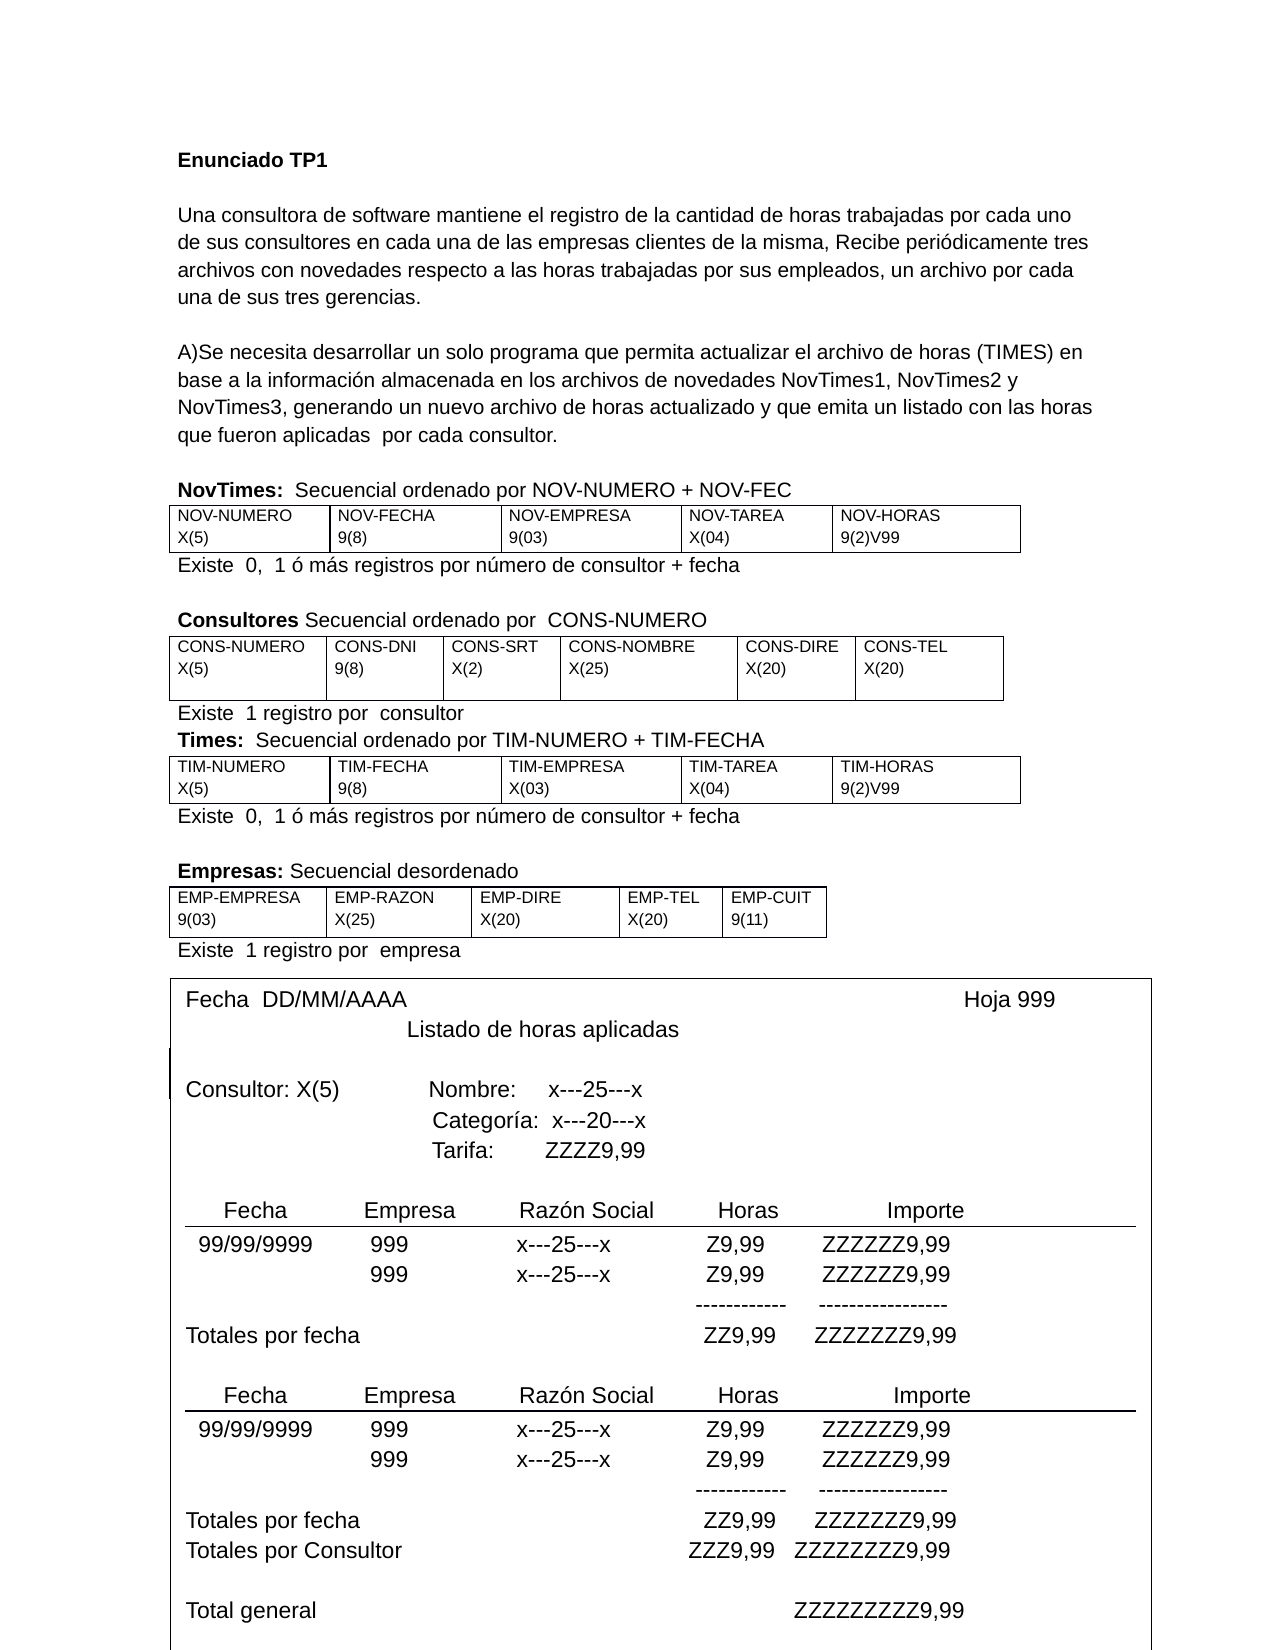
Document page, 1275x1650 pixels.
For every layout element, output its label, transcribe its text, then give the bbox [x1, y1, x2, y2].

text Totales por fecha ZZ9,99 ZZZZZZZ9,99 [185, 1322, 1136, 1348]
table_header CONS-DIRE X(20) [738, 637, 855, 700]
text Consultores Secuencial ordenado por CONS-NUMERO [177, 608, 1098, 632]
text 999 x---25---x Z9,99 ZZZZZZ9,99 [185, 1446, 1136, 1472]
table_header NOV-NUMERO X(5) [170, 506, 329, 552]
table_header TIM-TAREA X(04) [682, 757, 832, 803]
text NovTimes: Secuencial ordenado por NOV-NUMERO + NOV-FEC [177, 478, 1098, 502]
text 99/99/9999 999 x---25---x Z9,99 ZZZZZZ9,99 [185, 1416, 1136, 1442]
table_header NOV-EMPRESA 9(03) [502, 506, 681, 552]
text 999 x---25---x Z9,99 ZZZZZZ9,99 [185, 1261, 1136, 1288]
text Enunciado TP1 [177, 148, 1098, 172]
text Times: Secuencial ordenado por TIM-NUMERO + TIM-FECHA [177, 728, 1098, 752]
table_header TIM-EMPRESA X(03) [502, 757, 681, 803]
text Fecha Empresa Razón Social Horas Importe [185, 1197, 1136, 1226]
table_header CONS-TEL X(20) [856, 637, 1003, 700]
table_header TIM-FECHA 9(8) [331, 757, 501, 803]
text Existe 1 registro por consultor [177, 701, 1098, 725]
table_header EMP-CUIT 9(11) [723, 888, 826, 937]
text Total general ZZZZZZZZZ9,99 [185, 1597, 1136, 1623]
text Existe 0, 1 ó más registros por número de consultor + fecha [177, 804, 1098, 828]
text ------------ ----------------- [185, 1291, 1136, 1318]
table_header CONS-DNI 9(8) [327, 637, 443, 700]
table_header CONS-NOMBRE X(25) [561, 637, 737, 700]
table_header CONS-SRT X(2) [444, 637, 560, 700]
table_header NOV-HORAS 9(2)V99 [833, 506, 1020, 552]
table_header EMP-EMPRESA 9(03) [170, 888, 326, 937]
table_header EMP-DIRE X(20) [472, 888, 619, 937]
table_header CONS-NUMERO X(5) [170, 637, 326, 700]
text Fecha Empresa Razón Social Horas Importe [185, 1382, 1136, 1410]
text A)Se necesita desarrollar un solo programa que permita actualizar el archivo de horas (TIMES) en base a la información almacenada en los archivos de novedades NovTimes1, NovTimes2 y NovTimes3, generando un nuevo archivo de horas actualizado y que emita un listado con las horas que fueron aplicadas por cada consultor. [177, 340, 1098, 447]
text Una consultora de software mantiene el registro de la cantidad de horas trabajadas por cada uno de sus consultores en cada una de las empresas clientes de la misma, Recibe periódicamente tres archivos con novedades respecto a las horas trabajadas por sus empleados, un archivo por cada una de sus tres gerencias. [177, 203, 1098, 309]
text Categoría: x---20---x [185, 1107, 1136, 1133]
table_header EMP-TEL X(20) [620, 888, 722, 937]
table_header NOV-TAREA X(04) [682, 506, 832, 552]
text Consultor: X(5) Nombre: x---25---x [185, 1076, 1136, 1103]
text Totales por fecha ZZ9,99 ZZZZZZZ9,99 [185, 1507, 1136, 1533]
text 99/99/9999 999 x---25---x Z9,99 ZZZZZZ9,99 [185, 1231, 1136, 1257]
text Fecha DD/MM/AAAA Hoja 999 [185, 986, 1136, 1012]
table_header NOV-FECHA 9(8) [331, 506, 501, 552]
text ------------ ----------------- [185, 1476, 1136, 1503]
table_header EMP-RAZON X(25) [327, 888, 471, 937]
text Existe 1 registro por empresa [177, 938, 1098, 962]
text Tarifa: ZZZZ9,99 [185, 1137, 1136, 1163]
text Totales por Consultor ZZZ9,99 ZZZZZZZZ9,99 [185, 1537, 1136, 1563]
table_header TIM-HORAS 9(2)V99 [833, 757, 1020, 803]
text Listado de horas aplicadas [185, 1016, 1136, 1042]
text Empresas: Secuencial desordenado [177, 859, 1098, 883]
table_header TIM-NUMERO X(5) [170, 757, 329, 803]
text Existe 0, 1 ó más registros por número de consultor + fecha [177, 553, 1098, 577]
